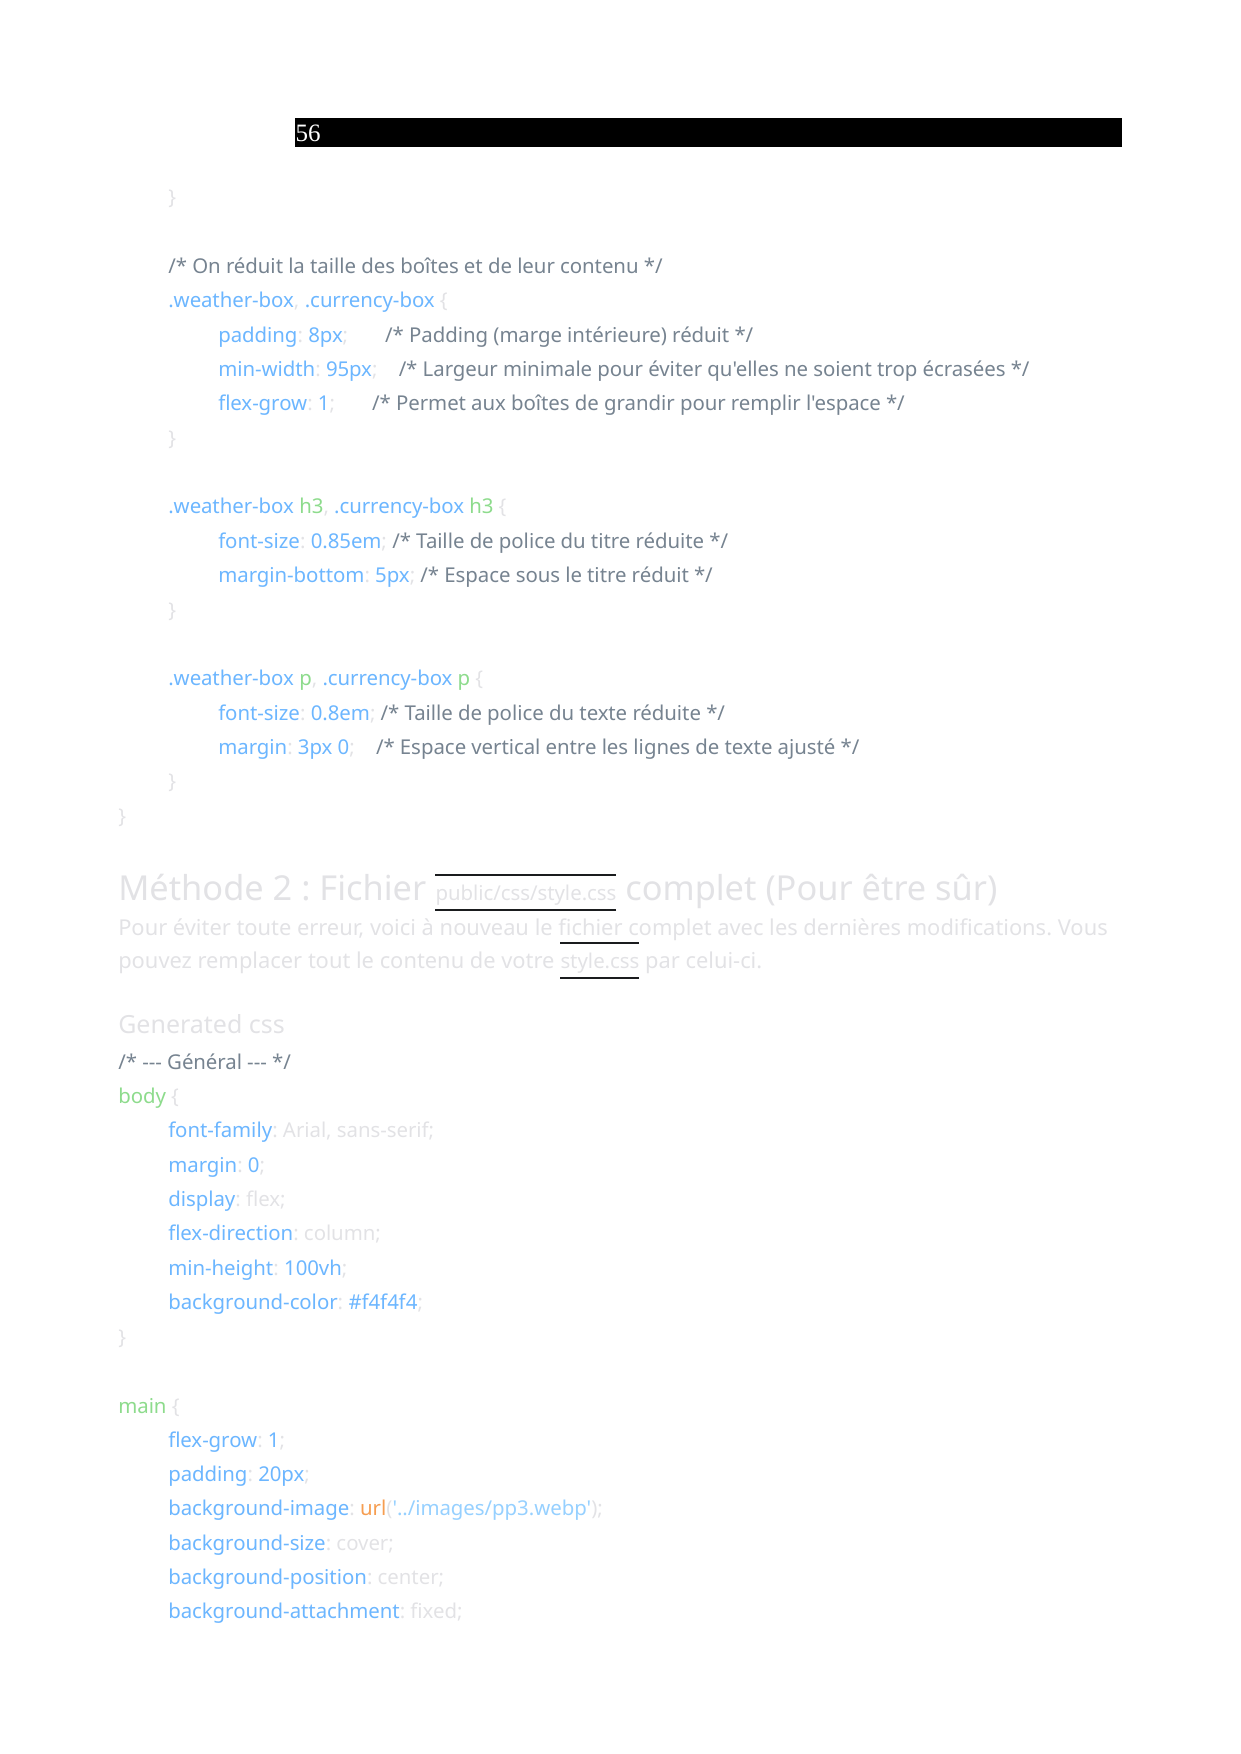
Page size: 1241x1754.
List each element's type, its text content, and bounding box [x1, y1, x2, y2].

text /* On réduit la taille des boîtes et de leur contenu */ [118, 245, 1122, 279]
text .weather-box, .currency-box { [118, 279, 1122, 314]
text main { [118, 1384, 1122, 1419]
text font-family: Arial, sans-serif; [118, 1109, 1122, 1144]
text } [118, 1316, 1122, 1350]
text flex-direction: column; [118, 1213, 1122, 1247]
subtitle Méthode 2 : Fichier public/css/style.css complet (Pour être sûr) [118, 863, 1122, 911]
text flex-grow: 1; /* Permet aux boîtes de grandir pour remplir l'espace */ [118, 383, 1122, 417]
text background-position: center; [118, 1556, 1122, 1591]
text } [118, 589, 1122, 623]
text font-size: 0.8em; /* Taille de police du texte réduite */ [118, 692, 1122, 726]
text padding: 8px; /* Padding (marge intérieure) réduit */ [118, 314, 1122, 348]
text /* --- Général --- */ [118, 1041, 1122, 1075]
text background-image: url('../images/pp3.webp'); [118, 1488, 1122, 1522]
text margin: 0; [118, 1144, 1122, 1178]
text .weather-box h3, .currency-box h3 { [118, 486, 1122, 520]
text } [118, 761, 1122, 795]
text Generated css [118, 1007, 1122, 1041]
text margin-bottom: 5px; /* Espace sous le titre réduit */ [118, 554, 1122, 589]
text display: flex; [118, 1178, 1122, 1213]
text Pour éviter toute erreur, voici à nouveau le fichier complet avec les dernières modifications. Vous pouvez remplacer tout le contenu de votre style.css par celui-ci. [118, 911, 1122, 979]
text background-color: #f4f4f4; [118, 1281, 1122, 1316]
text background-size: cover; [118, 1522, 1122, 1556]
text .weather-box p, .currency-box p { [118, 658, 1122, 692]
text } [118, 417, 1122, 451]
text } [118, 176, 1122, 211]
text background-attachment: fixed; [118, 1591, 1122, 1625]
text margin: 3px 0; /* Espace vertical entre les lignes de texte ajusté */ [118, 726, 1122, 761]
text } [118, 795, 1122, 829]
text font-size: 0.85em; /* Taille de police du titre réduite */ [118, 520, 1122, 554]
text min-height: 100vh; [118, 1247, 1122, 1281]
text flex-grow: 1; [118, 1419, 1122, 1453]
text min-width: 95px; /* Largeur minimale pour éviter qu'elles ne soient trop écrasées */ [118, 348, 1122, 383]
text body { [118, 1075, 1122, 1109]
text padding: 20px; [118, 1453, 1122, 1488]
